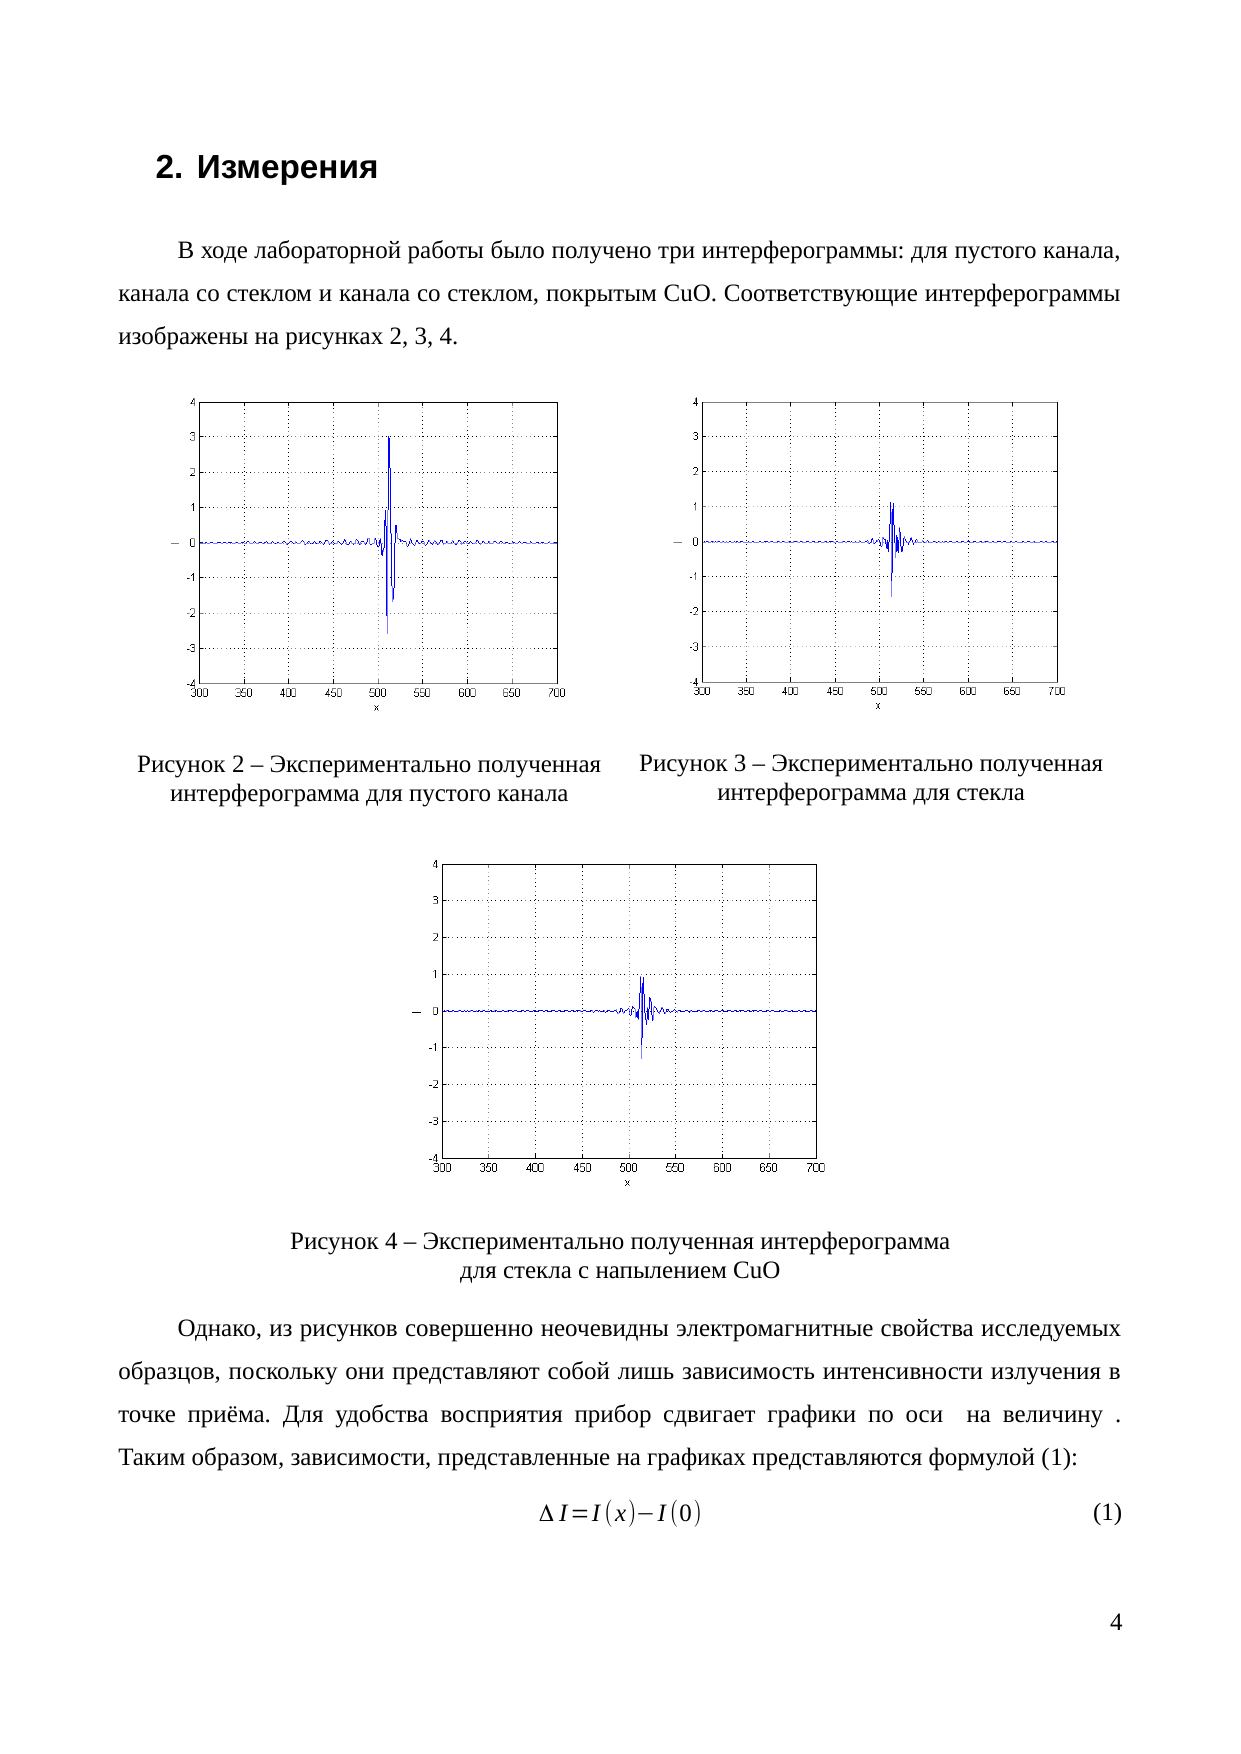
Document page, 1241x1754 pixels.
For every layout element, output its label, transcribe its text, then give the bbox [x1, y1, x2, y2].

picture [642, 375, 1100, 719]
subtitle Измерения [155, 148, 1122, 186]
table_header Рисунок 2 – Экспериментально полученная интерферограмма для пустого канала [118, 376, 620, 837]
table_header Рисунок 4 – Экспериментально полученная интерферограмма для стекла с напылением CuO [290, 837, 951, 1313]
text В ходе лабораторной работы было получено три интерферограммы: для пустого канала, канала со стеклом и канала со стеклом, покрытым CuO. Соответствующие интерферограммы изображены на рисунках 2, 3, 4. [118, 235, 1122, 350]
text Однако, из рисунков совершенно неочевидны электромагнитные свойства исследуемых образцов, поскольку они представляют собой лишь зависимость интенсивности излучения в точке приёма. Для удобства восприятия прибор сдвигает графики по оси на величину . Таким образом, зависимости, представленные на графиках представляются формулой (1): [118, 1313, 1122, 1471]
text (1) [118, 1497, 1122, 1528]
picture [139, 375, 599, 721]
table_header Рисунок 3 – Экспериментально полученная интерферограмма для стекла [620, 376, 1122, 837]
picture [379, 836, 861, 1197]
